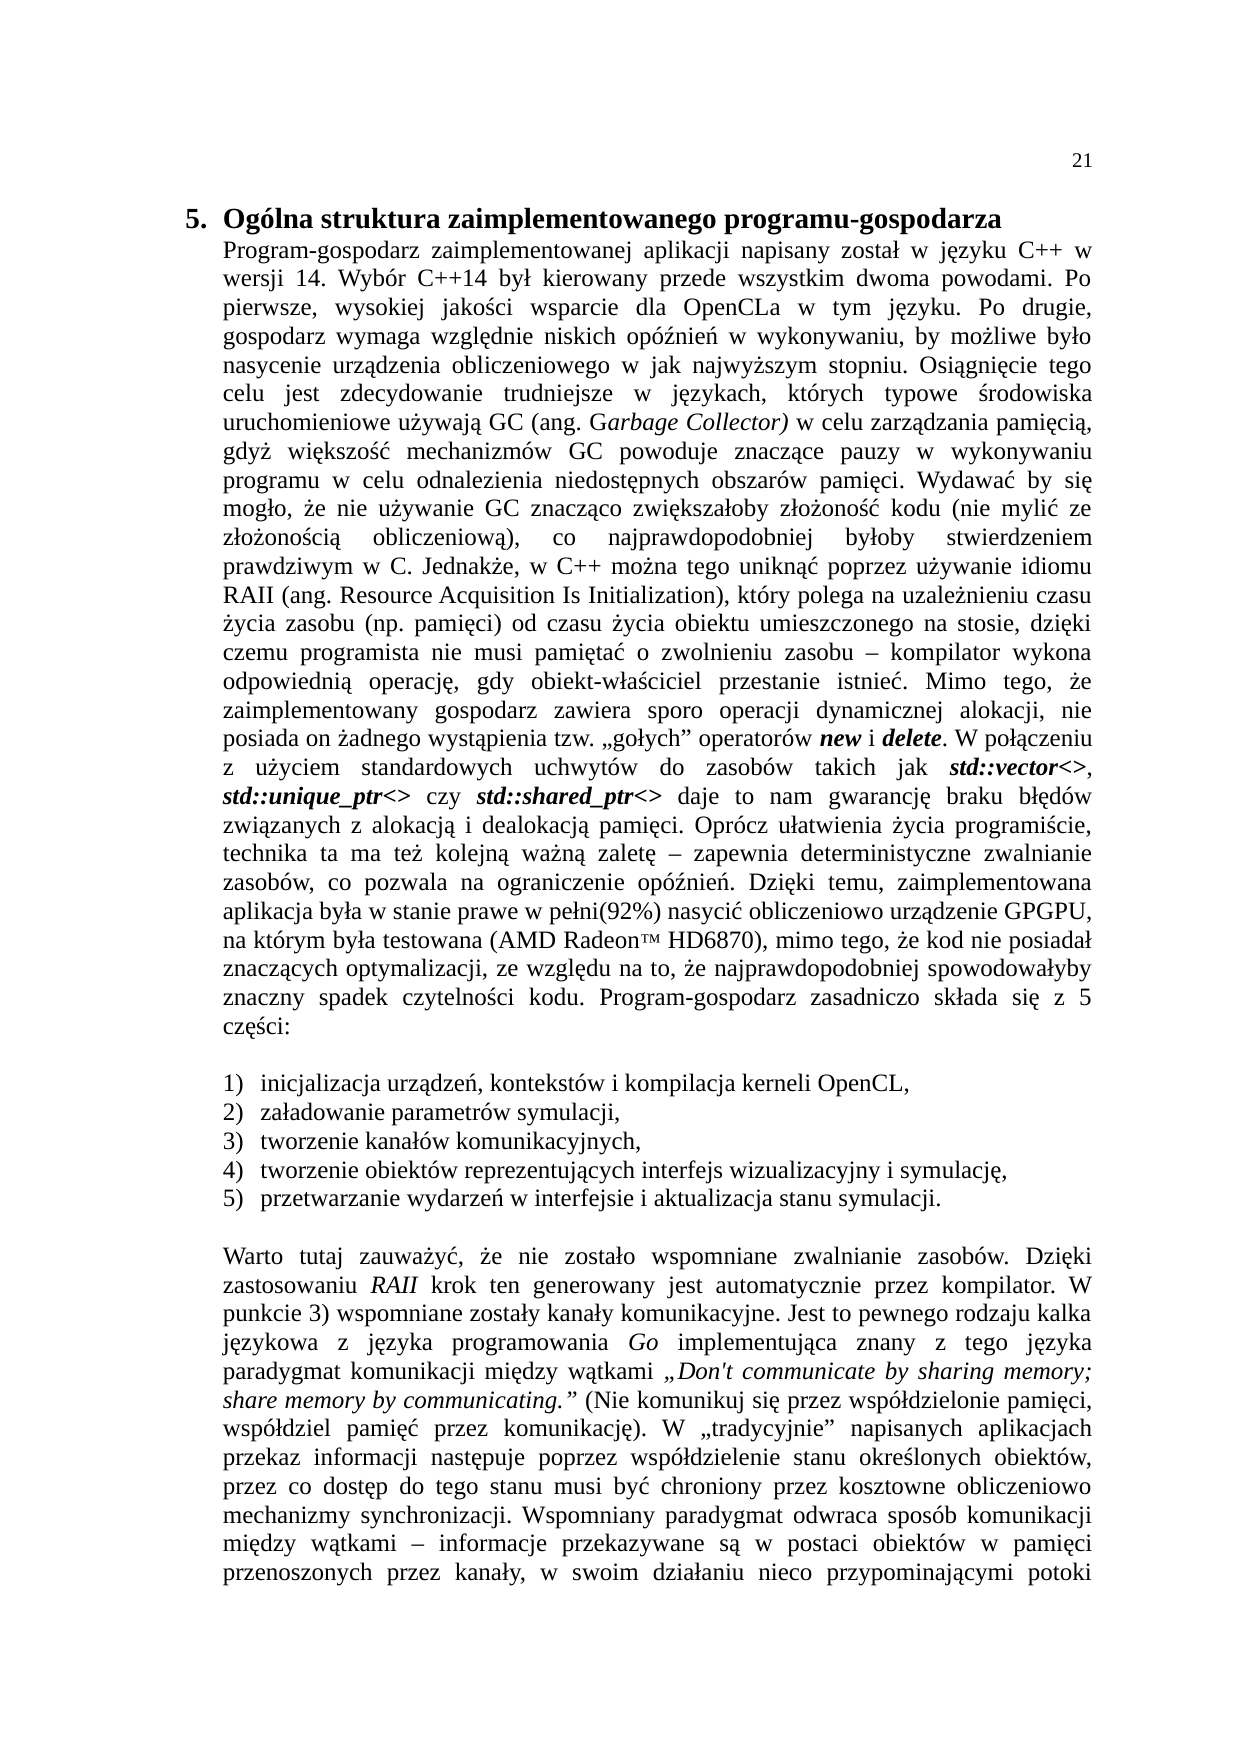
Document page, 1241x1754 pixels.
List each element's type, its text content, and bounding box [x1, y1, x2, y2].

list inicjalizacja urządzeń, kontekstów i kompilacja kerneli OpenCL, [223, 1068, 1093, 1097]
list tworzenie kanałów komunikacyjnych, [223, 1126, 1093, 1155]
list Ogólna struktura zaimplementowanego programu-gospodarza [185, 201, 1093, 235]
list załadowanie parametrów symulacji, [223, 1097, 1093, 1126]
list przetwarzanie wydarzeń w interfejsie i aktualizacja stanu symulacji. [223, 1183, 1093, 1212]
list Program-gospodarz zaimplementowanej aplikacji napisany został w języku C++ w wersji 14. Wybór C++14 był kierowany przede wszystkim dwoma powodami. Po pierwsze, wysokiej jakości wsparcie dla OpenCLa w tym języku. Po drugie, gospodarz wymaga względnie niskich opóźnień w wykonywaniu, by możliwe było nasycenie urządzenia obliczeniowego w jak najwyższym stopniu. Osiągnięcie tego celu jest zdecydowanie trudniejsze w językach, których typowe środowiska uruchomieniowe używają GC (ang. Garbage Collector) w celu zarządzania pamięcią, gdyż większość mechanizmów GC powoduje znaczące pauzy w wykonywaniu programu w celu odnalezienia niedostępnych obszarów pamięci. Wydawać by się mogło, że nie używanie GC znacząco zwiększałoby złożoność kodu (nie mylić ze złożonością obliczeniową), co najprawdopodobniej byłoby stwierdzeniem prawdziwym w C. Jednakże, w C++ można tego uniknąć poprzez używanie idiomu RAII (ang. Resource Acquisition Is Initialization), który polega na uzależnieniu czasu życia zasobu (np. pamięci) od czasu życia obiektu umieszczonego na stosie, dzięki czemu programista nie musi pamiętać o zwolnieniu zasobu – kompilator wykona odpowiednią operację, gdy obiekt-właściciel przestanie istnieć. Mimo tego, że zaimplementowany gospodarz zawiera sporo operacji dynamicznej alokacji, nie posiada on żadnego wystąpienia tzw. „gołych” operatorów new i delete. W połączeniu z użyciem standardowych uchwytów do zasobów takich jak std::vector<>, std::unique_ptr<> czy std::shared_ptr<> daje to nam gwarancję braku błędów związanych z alokacją i dealokacją pamięci. Oprócz ułatwienia życia programiście, technika ta ma też kolejną ważną zaletę – zapewnia deterministyczne zwalnianie zasobów, co pozwala na ograniczenie opóźnień. Dzięki temu, zaimplementowana aplikacja była w stanie prawe w pełni(92%) nasycić obliczeniowo urządzenie GPGPU, na którym była testowana (AMD Radeon™ HD6870), mimo tego, że kod nie posiadał znaczących optymalizacji, ze względu na to, że najprawdopodobniej spowodowałyby znaczny spadek czytelności kodu. Program-gospodarz zasadniczo składa się z 5 części: [185, 235, 1093, 1040]
list Warto tutaj zauważyć, że nie zostało wspomniane zwalnianie zasobów. Dzięki zastosowaniu RAII krok ten generowany jest automatycznie przez kompilator. W punkcie 3) wspomniane zostały kanały komunikacyjne. Jest to pewnego rodzaju kalka językowa z języka programowania Go implementująca znany z tego języka paradygmat komunikacji między wątkami „Don't communicate by sharing memory; share memory by communicating.” (Nie komunikuj się przez współdzielonie pamięci, współdziel pamięć przez komunikację). W „tradycyjnie” napisanych aplikacjach przekaz informacji następuje poprzez współdzielenie stanu określonych obiektów, przez co dostęp do tego stanu musi być chroniony przez kosztowne obliczeniowo mechanizmy synchronizacji. Wspomniany paradygmat odwraca sposób komunikacji między wątkami – informacje przekazywane są w postaci obiektów w pamięci przenoszonych przez kanały, w swoim działaniu nieco przypominającymi potoki [185, 1241, 1093, 1586]
list tworzenie obiektów reprezentujących interfejs wizualizacyjny i symulację, [223, 1155, 1093, 1183]
